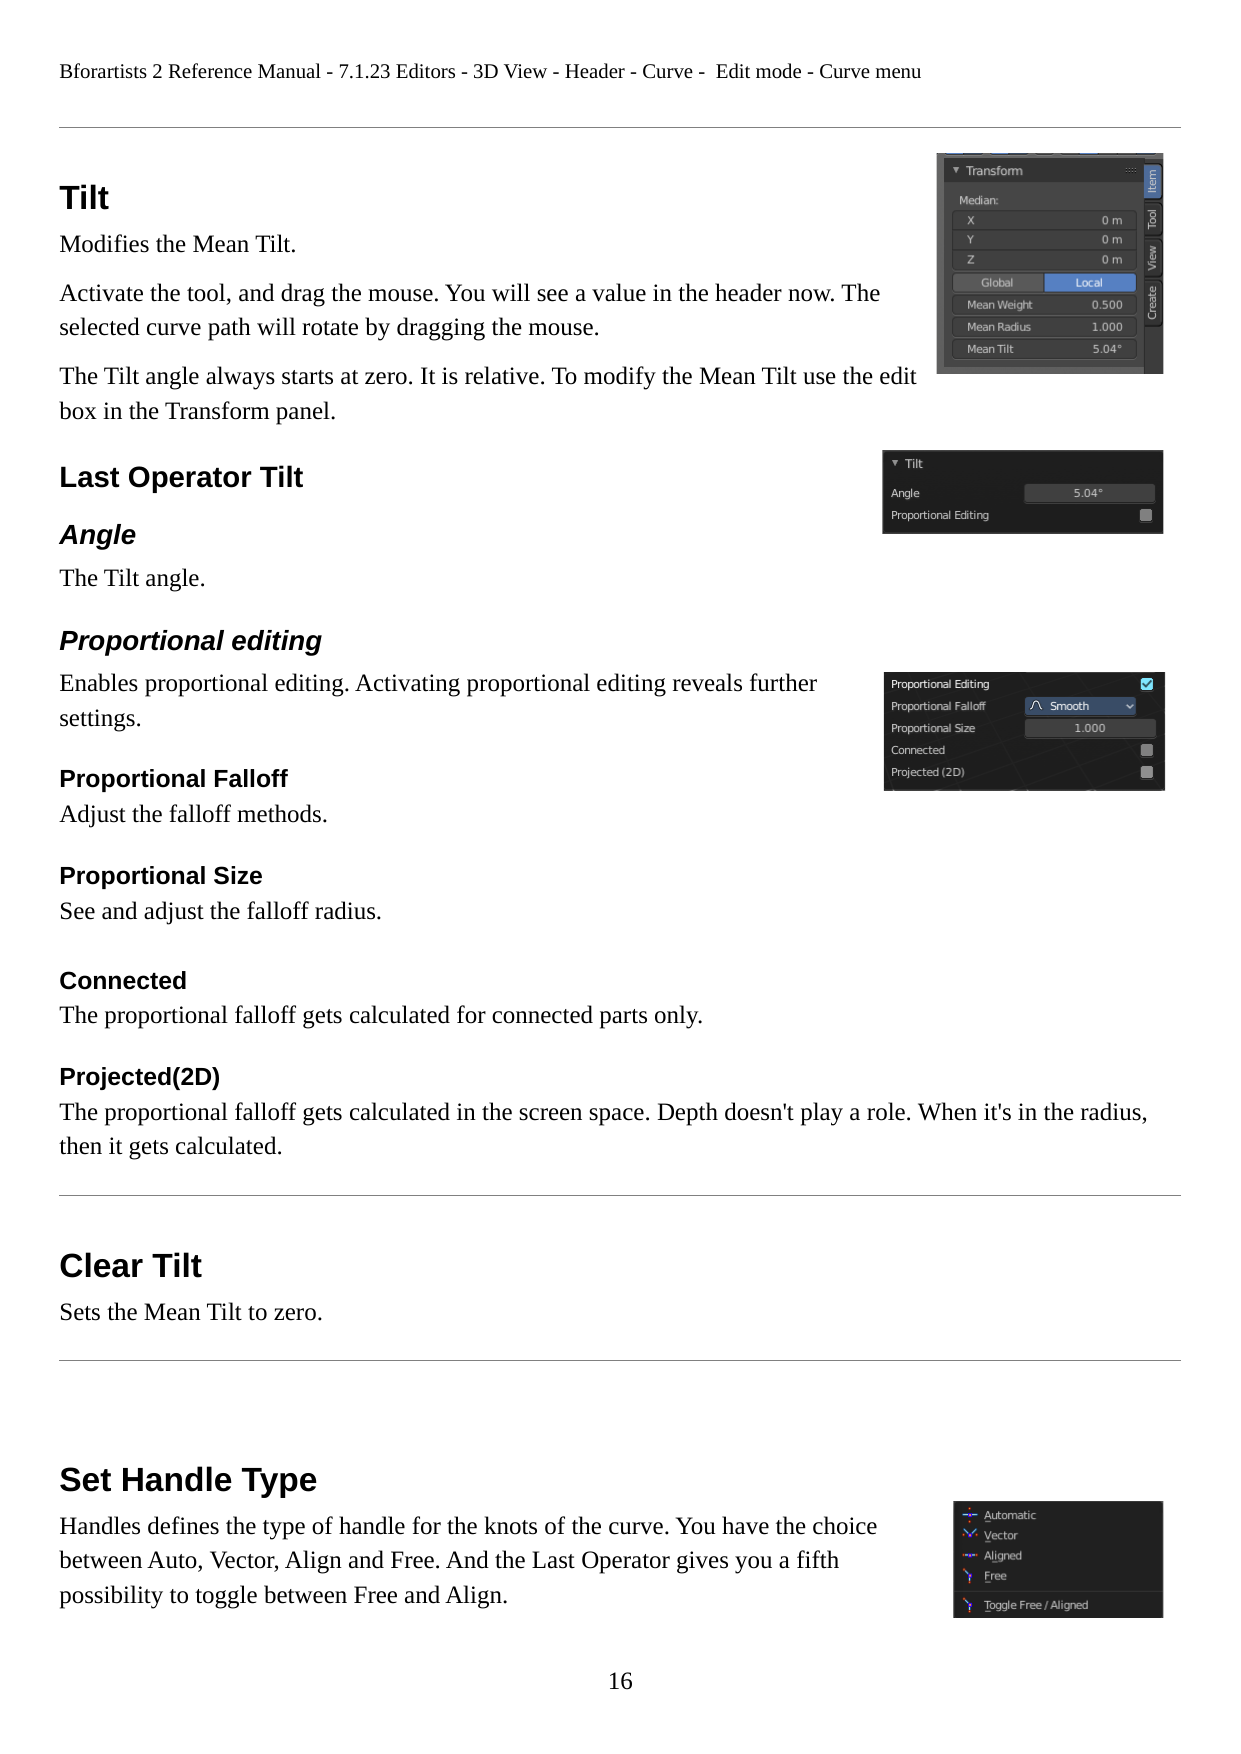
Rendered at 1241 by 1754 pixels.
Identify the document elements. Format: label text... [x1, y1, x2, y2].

text Sets the Mean Tilt to zero. [59, 1297, 1181, 1325]
text The proportional falloff gets calculated for connected parts only. [59, 1001, 1181, 1029]
picture [936, 153, 1164, 374]
text The Tilt angle always starts at zero. It is relative. To modify the Mean Tilt use the edit box in the Transform panel. [59, 361, 1181, 424]
picture [883, 672, 1166, 791]
subtitle Tilt [59, 178, 936, 216]
text Enables proportional editing. Activating proportional editing reveals further settings. [59, 668, 1181, 732]
text Activate the tool, and drag the mouse. You will see a value in the header now. The selected curve path will rotate by dragging the mouse. [59, 278, 936, 341]
subtitle Clear Tilt [59, 1245, 1181, 1284]
text The Tilt angle. [59, 563, 1181, 591]
text See and adjust the falloff radius. [59, 896, 1181, 924]
subtitle Set Handle Type [59, 1460, 1181, 1498]
subtitle Projected(2D) [59, 1062, 1181, 1091]
text [1164, 229, 1181, 257]
subtitle Last Operator Tilt [59, 459, 882, 493]
picture [953, 1501, 1164, 1618]
picture [882, 450, 1164, 534]
subtitle [1164, 459, 1181, 493]
subtitle Proportional Size [59, 861, 1181, 889]
text The proportional falloff gets calculated in the screen space. Depth doesn't play a role. When it's in the radius, then it gets calculated. [59, 1097, 1181, 1160]
subtitle Proportional editing [59, 624, 1181, 656]
subtitle [1164, 178, 1181, 216]
subtitle Proportional Falloff [59, 764, 1181, 793]
subtitle Angle [59, 518, 1181, 550]
subtitle Connected [59, 966, 1181, 994]
text Handles defines the type of handle for the knots of the curve. You have the choice between Auto, Vector, Align and Free. And the Last Operator gives you a fifth possibility to toggle between Free and Align. [59, 1511, 953, 1608]
text Modifies the Mean Tilt. [59, 229, 936, 257]
text Adjust the falloff methods. [59, 799, 1181, 828]
